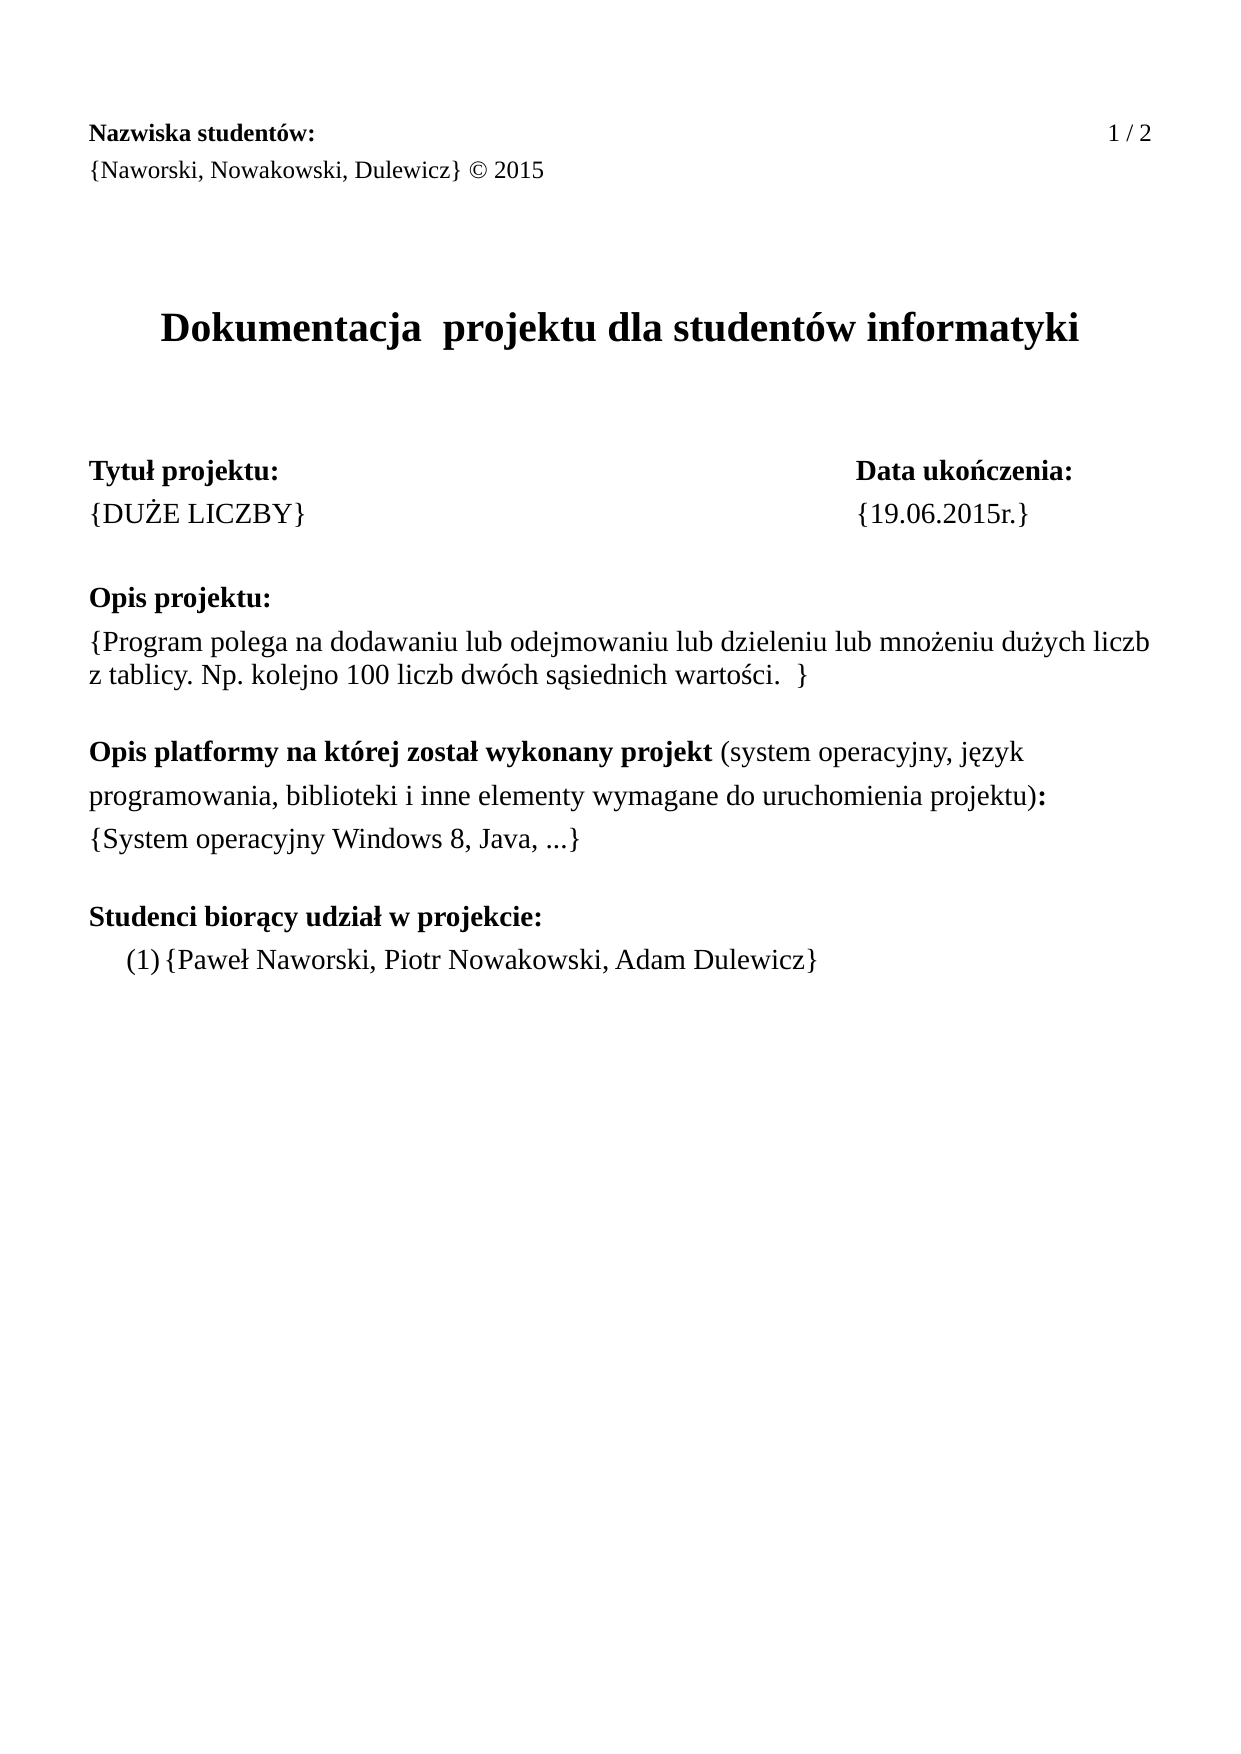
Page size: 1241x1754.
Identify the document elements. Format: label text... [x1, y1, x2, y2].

text Studenci biorący udział w projekcie: [88, 899, 1152, 932]
text Dokumentacja projektu dla studentów informatyki [88, 302, 1152, 350]
table_header Tytuł projektu: {DUŻE LICZBY} [89, 453, 856, 530]
table_header Data ukończenia: {19.06.2015r.} [856, 453, 1152, 530]
list {Paweł Naworski, Piotr Nowakowski, Adam Dulewicz} [126, 942, 1152, 976]
table_header {System operacyjny Windows 8, Java, ...} [89, 822, 1152, 855]
text Opis projektu: [88, 580, 1152, 614]
text Opis platformy na której został wykonany projekt (system operacyjny, język programowania, biblioteki i inne elementy wymagane do uruchomienia projektu): [88, 734, 1152, 812]
table_header {Program polega na dodawaniu lub odejmowaniu lub dzieleniu lub mnożeniu dużych liczb z tablicy. Np. kolejno 100 liczb dwóch sąsiednich wartości. } [89, 624, 1152, 691]
